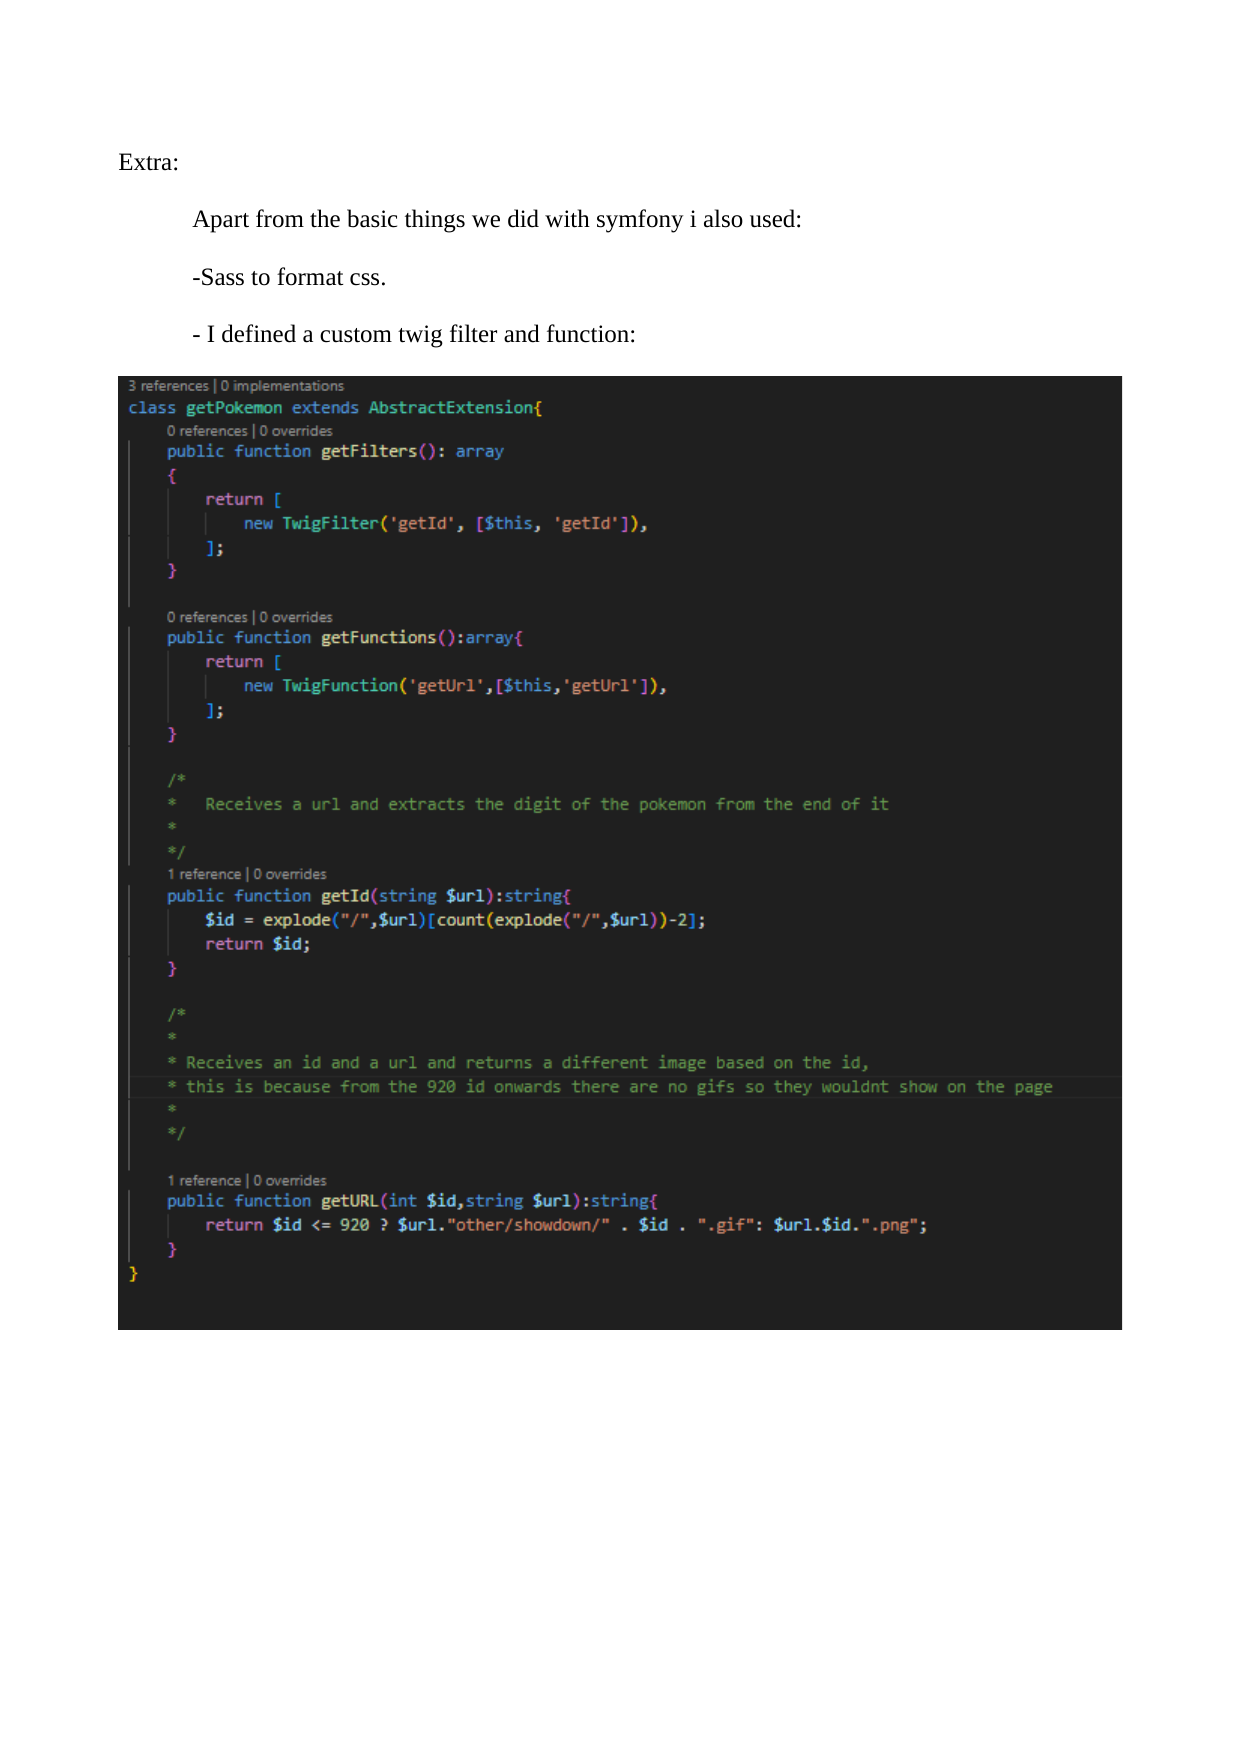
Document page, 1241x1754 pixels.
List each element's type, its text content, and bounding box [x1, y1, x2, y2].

text Apart from the basic things we did with symfony i also used: [118, 204, 1122, 233]
text -Sass to format css. [118, 262, 1122, 291]
text - I defined a custom twig filter and function: [118, 319, 1122, 348]
text Extra: [118, 147, 1122, 176]
picture [118, 376, 1123, 1330]
